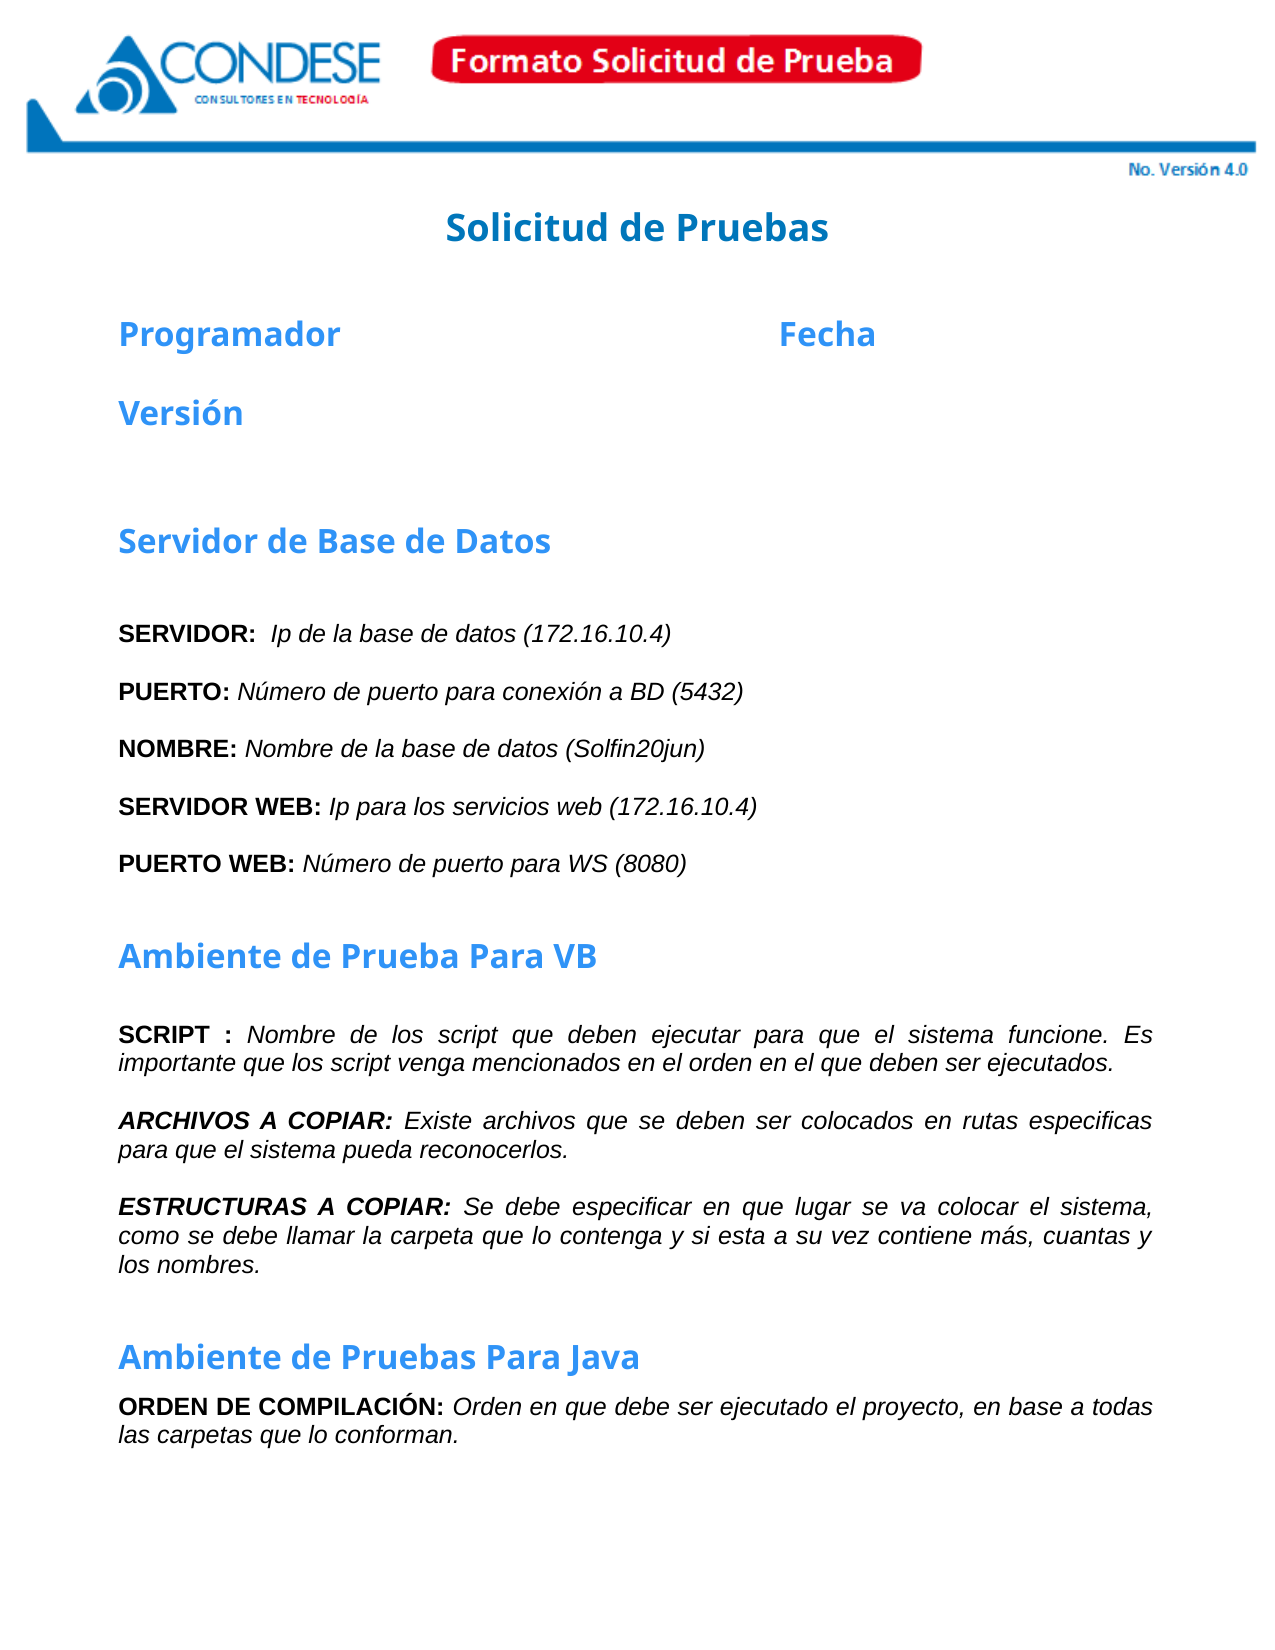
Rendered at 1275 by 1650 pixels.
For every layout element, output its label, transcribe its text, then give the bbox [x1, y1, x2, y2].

text NOMBRE: Nombre de la base de datos (Solfin20jun) [118, 734, 1157, 763]
subtitle Servidor de Base de Datos [118, 517, 1157, 563]
text SCRIPT : Nombre de los script que deben ejecutar para que el sistema funcione. Es importante que los script venga mencionados en el orden en el que deben ser ejecutados. [118, 1020, 1157, 1077]
text PUERTO WEB: Número de puerto para WS (8080) [118, 849, 1157, 878]
subtitle Solicitud de Pruebas [118, 201, 1157, 253]
text SERVIDOR WEB: Ip para los servicios web (172.16.10.4) [118, 792, 1157, 820]
text ORDEN DE COMPILACIÓN: Orden en que debe ser ejecutado el proyecto, en base a todas las carpetas que lo conforman. [118, 1392, 1157, 1449]
subtitle Versión [118, 389, 1157, 435]
subtitle Ambiente de Pruebas Para Java [118, 1333, 1157, 1379]
text PUERTO: Número de puerto para conexión a BD (5432) [118, 677, 1157, 705]
subtitle Programador Fecha [118, 310, 1157, 356]
subtitle Ambiente de Prueba Para VB [118, 933, 1157, 978]
text SERVIDOR: Ip de la base de datos (172.16.10.4) [118, 619, 1157, 648]
text ARCHIVOS A COPIAR: Existe archivos que se deben ser colocados en rutas especificas para que el sistema pueda reconocerlos. [118, 1106, 1157, 1163]
text ESTRUCTURAS A COPIAR: Se debe especificar en que lugar se va colocar el sistema, como se debe llamar la carpeta que lo contenga y si esta a su vez contiene más, cuantas y los nombres. [118, 1192, 1157, 1278]
